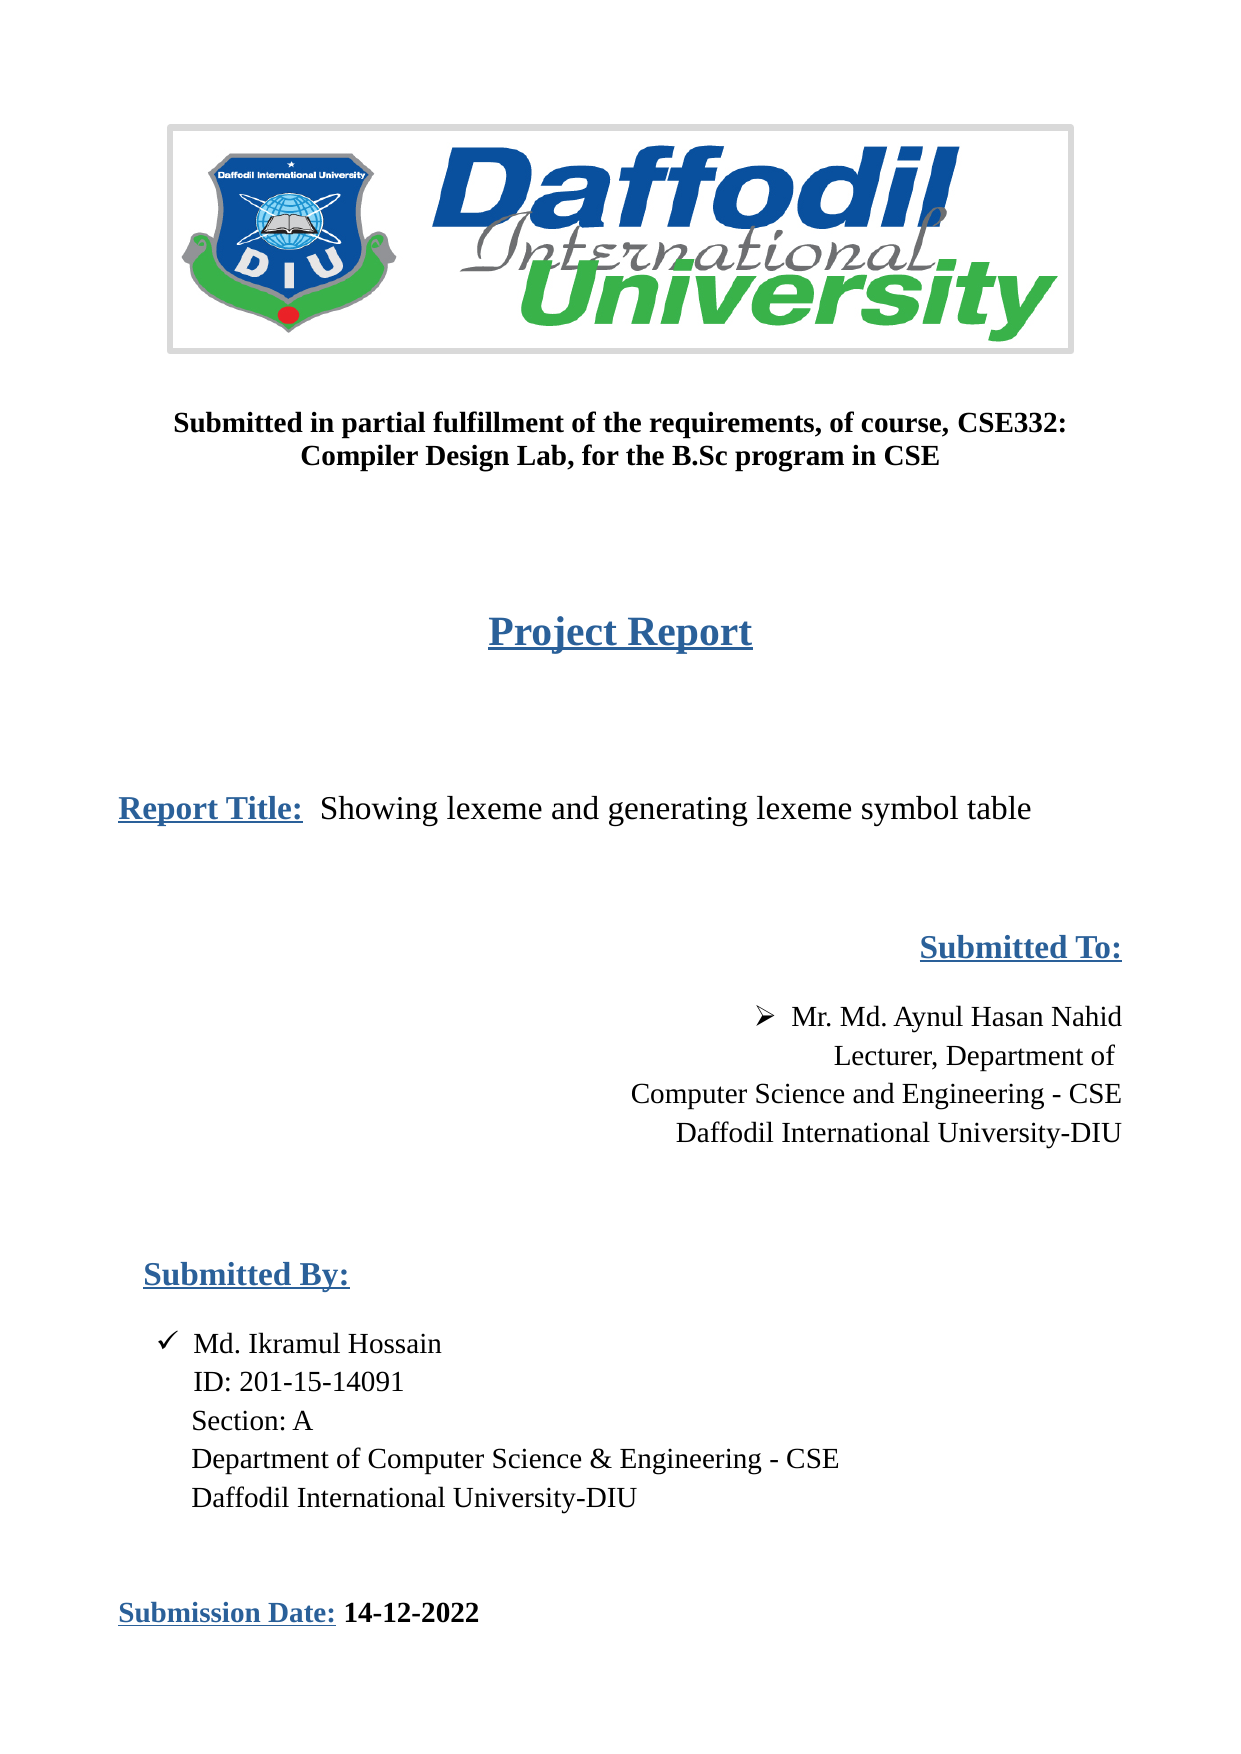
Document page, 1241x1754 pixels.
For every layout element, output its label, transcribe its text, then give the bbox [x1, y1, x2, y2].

text Section: A [118, 1403, 1122, 1436]
picture [173, 131, 1068, 348]
text Submitted By: [118, 1254, 1122, 1292]
list ID: 201-15-14091 [193, 1364, 1122, 1398]
text Submitted To: [118, 927, 1122, 965]
text Daffodil International University-DIU [118, 1115, 1122, 1148]
text Computer Science and Engineering - CSE [118, 1076, 1122, 1110]
text Daffodil International University-DIU [118, 1480, 1122, 1513]
text Submitted in partial fulfillment of the requirements, of course, CSE332: Compiler Design Lab, for the B.Sc program in CSE [118, 405, 1122, 472]
text Project Report [118, 606, 1122, 654]
text Submission Date: 14-12-2022 [118, 1596, 1122, 1629]
text Department of Computer Science & Engineering - CSE [118, 1441, 1122, 1475]
text Report Title: Showing lexeme and generating lexeme symbol table [118, 788, 1122, 826]
list Md. Ikramul Hossain [156, 1326, 1122, 1359]
list Mr. Md. Aynul Hasan Nahid [156, 999, 1122, 1033]
text Lecturer, Department of [118, 1038, 1122, 1071]
